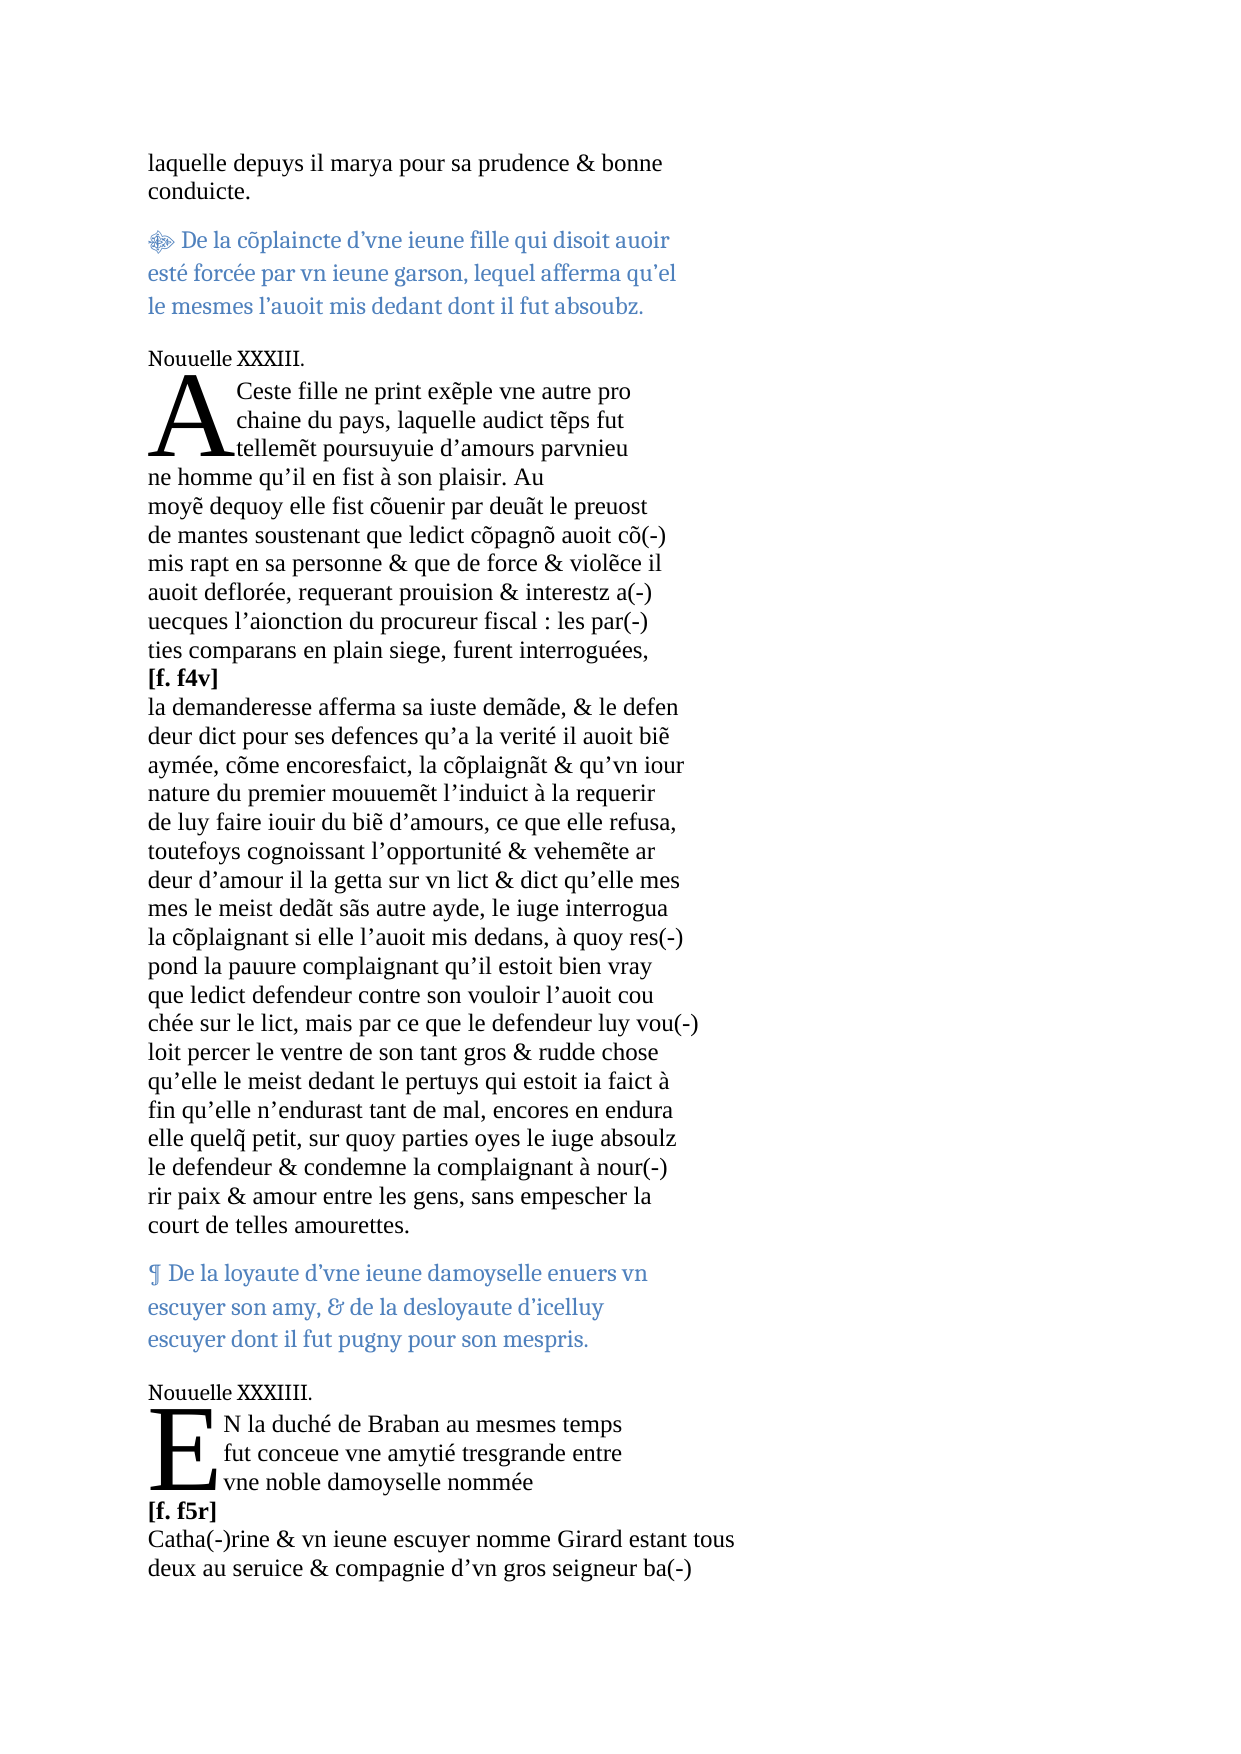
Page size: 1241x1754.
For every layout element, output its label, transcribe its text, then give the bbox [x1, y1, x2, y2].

text ACeste fille ne print exẽple vne autre pro chaine du pays, laquelle audict tẽps fut tellemẽt poursuyuie d’amours parvnieu ne homme qu’il en fist à son plaisir. Au moyẽ dequoy elle fist cõuenir par deuãt le preuost de mantes soustenant que ledict cõpagnõ auoit cõ(-) mis rapt en sa personne & que de force & violẽce il auoit deflorée, requerant prouision & interestz a(-) uecques l’aionction du procureur fiscal : les par(-) ties comparans en plain siege, furent interroguées, [f. f4v] la demanderesse afferma sa iuste demãde, & le defen deur dict pour ses defences qu’a la verité il auoit biẽ aymée, cõme encoresfaict, la cõplaignãt & qu’vn iour nature du premier mouuemẽt l’induict à la requerir de luy faire iouir du biẽ d’amours, ce que elle refusa, toutefoys cognoissant l’opportunité & vehemẽte ar deur d’amour il la getta sur vn lict & dict qu’elle mes mes le meist dedãt sãs autre ayde, le iuge interrogua la cõplaignant si elle l’auoit mis dedans, à quoy res(-) pond la pauure complaignant qu’il estoit bien vray que ledict defendeur contre son vouloir l’auoit cou chée sur le lict, mais par ce que le defendeur luy vou(-) loit percer le ventre de son tant gros & rudde chose qu’elle le meist dedant le pertuys qui estoit ia faict à fin qu’elle n’endurast tant de mal, encores en endura elle quelq̃ petit, sur quoy parties oyes le iuge absoulz le defendeur & condemne la complaignant à nour(-) rir paix & amour entre les gens, sans empescher la court de telles amourettes. [148, 376, 1093, 1238]
text EN la duché de Braban au mesmes temps fut conceue vne amytié tresgrande entre vne noble damoyselle nommée [f. f5r] Catha(-)rine & vn ieune escuyer nomme Girard estant tous deux au seruice & compagnie d’vn gros seigneur ba(-) [148, 1409, 1093, 1582]
subtitle Nouuelle XXXIII. [148, 346, 1093, 372]
text laquelle depuys il marya pour sa prudence & bonne conduicte. [148, 148, 1093, 205]
subtitle Nouuelle XXXIIII. [148, 1379, 1093, 1406]
subtitle ¶ De la loyaute d’vne ieune damoyselle enuers vn escuyer son amy, & de la desloyaute d’icelluy escuyer dont il fut pugny pour son mespris. [148, 1259, 1093, 1354]
subtitle ❧ De la cõplaincte d’vne ieune fille qui disoit auoir esté forcée par vn ieune garson, lequel afferma qu’el le mesmes l’auoit mis dedant dont il fut absoubz. [148, 226, 1093, 321]
